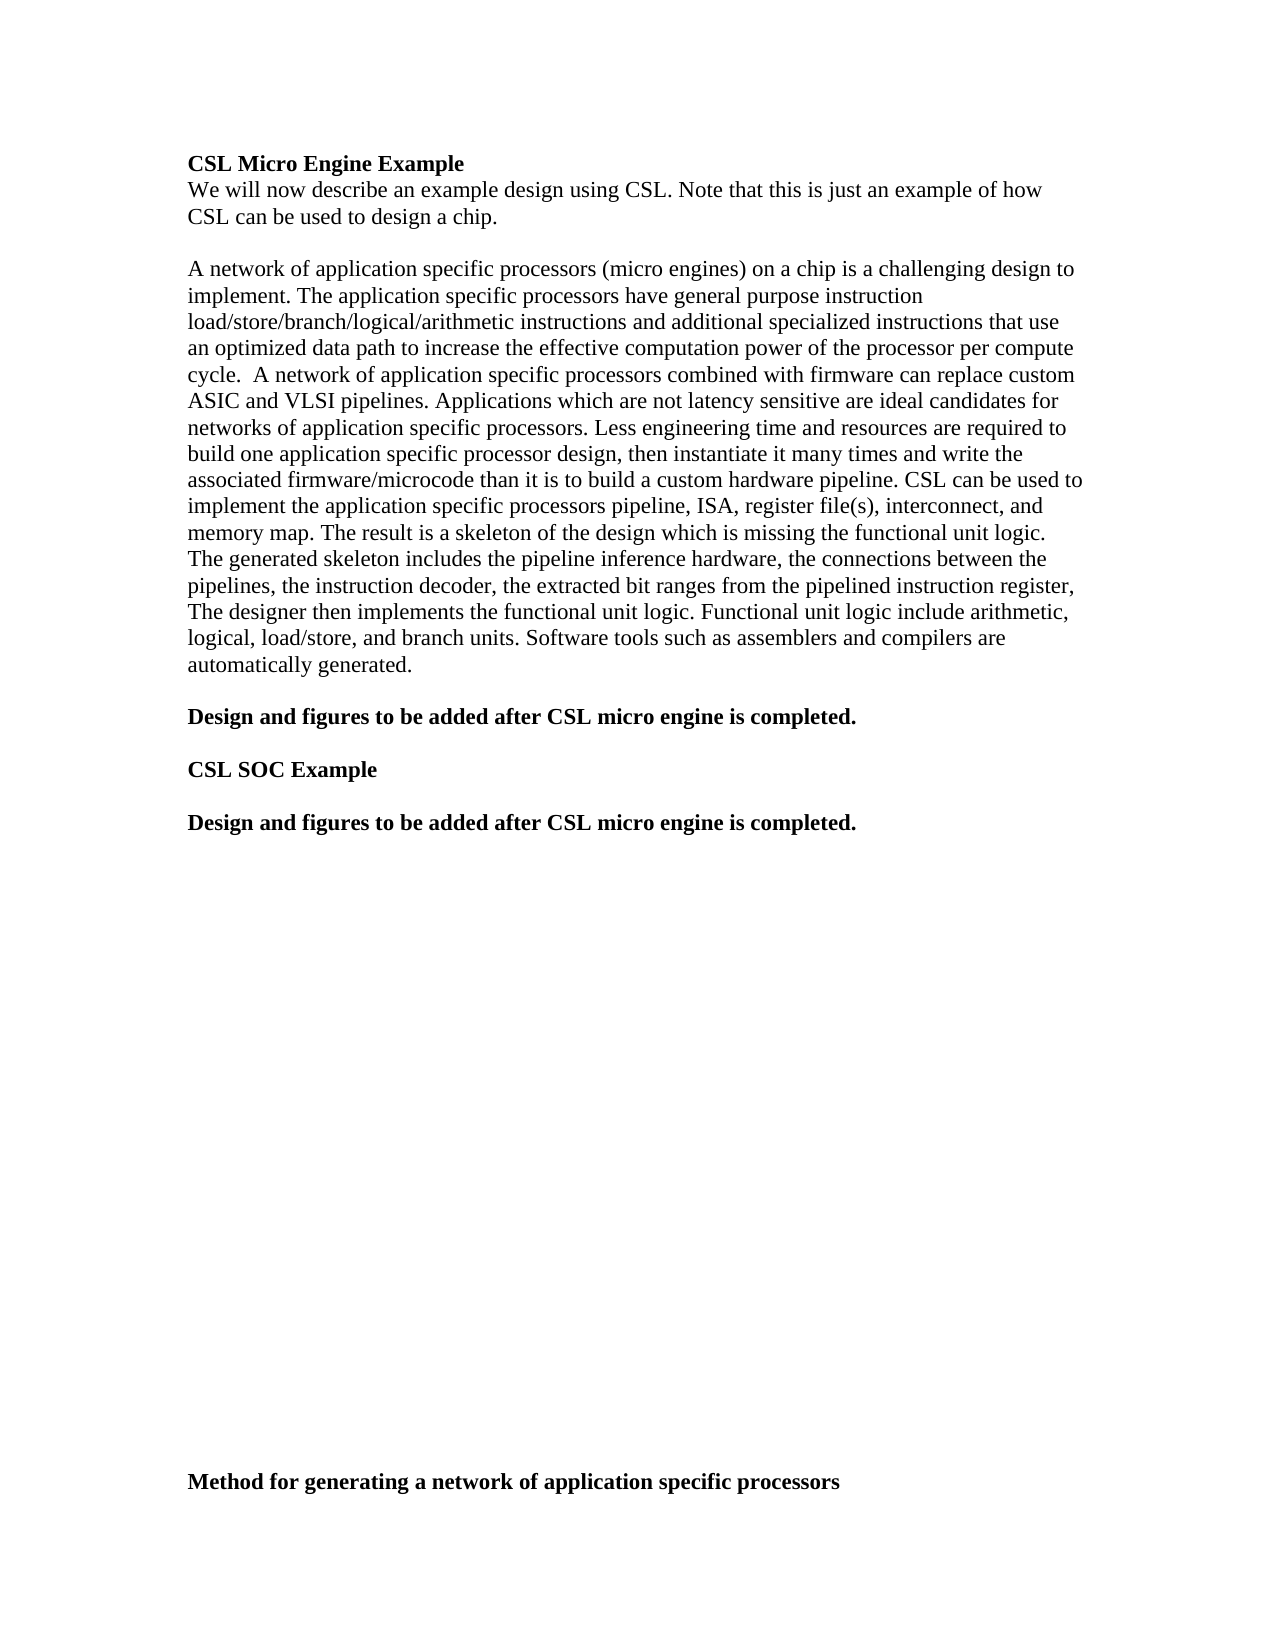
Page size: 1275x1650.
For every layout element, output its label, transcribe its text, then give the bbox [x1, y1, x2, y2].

text A network of application specific processors (micro engines) on a chip is a challenging design to implement. The application specific processors have general purpose instruction load/store/branch/logical/arithmetic instructions and additional specialized instructions that use an optimized data path to increase the effective computation power of the processor per compute cycle. A network of application specific processors combined with firmware can replace custom ASIC and VLSI pipelines. Applications which are not latency sensitive are ideal candidates for networks of application specific processors. Less engineering time and resources are required to build one application specific processor design, then instantiate it many times and write the associated firmware/microcode than it is to build a custom hardware pipeline. CSL can be used to implement the application specific processors pipeline, ISA, register file(s), interconnect, and memory map. The result is a skeleton of the design which is missing the functional unit logic. The generated skeleton includes the pipeline inference hardware, the connections between the pipelines, the instruction decoder, the extracted bit ranges from the pipelined instruction register, The designer then implements the functional unit logic. Functional unit logic include arithmetic, logical, load/store, and branch units. Software tools such as assemblers and compilers are automatically generated. [187, 255, 1087, 677]
text We will now describe an example design using CSL. Note that this is just an example of how CSL can be used to design a chip. [187, 176, 1087, 229]
text CSL Micro Engine Example [187, 150, 1087, 176]
text Design and figures to be added after CSL micro engine is completed. [187, 703, 1087, 730]
text Method for generating a network of application specific processors [187, 1468, 1087, 1494]
text CSL SOC Example [187, 756, 1087, 782]
text Design and figures to be added after CSL micro engine is completed. [187, 809, 1087, 835]
